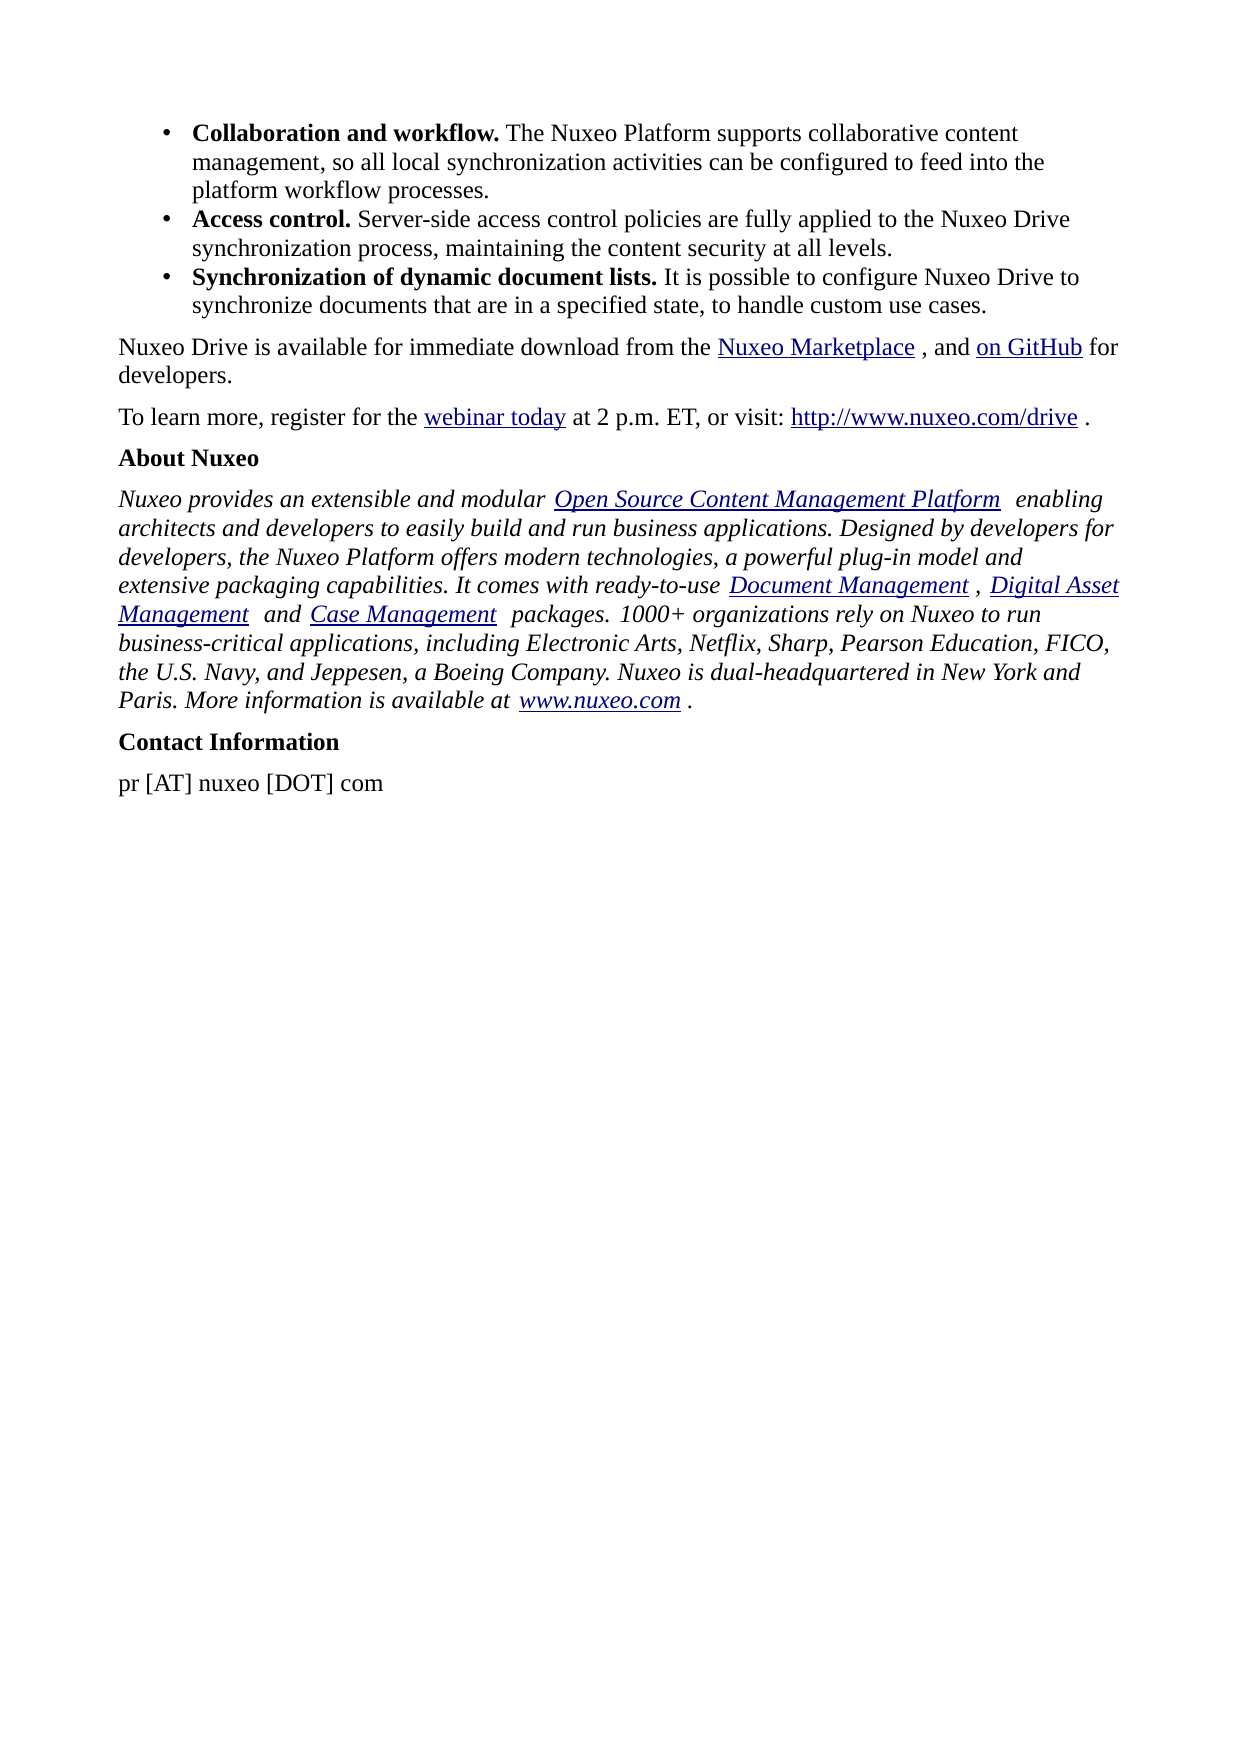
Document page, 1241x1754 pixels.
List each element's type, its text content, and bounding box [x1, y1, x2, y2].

list Synchronization of dynamic document lists. It is possible to configure Nuxeo Drive to synchronize documents that are in a specified state, to handle custom use cases. [162, 262, 1122, 319]
text Nuxeo provides an extensible and modular Open Source Content Management Platform enabling architects and developers to easily build and run business applications. Designed by developers for developers, the Nuxeo Platform offers modern technologies, a powerful plug-in model and extensive packaging capabilities. It comes with ready-to-use Document Management , Digital Asset Management and Case Management packages. 1000+ organizations rely on Nuxeo to run business-critical applications, including Electronic Arts, Netflix, Sharp, Pearson Education, FICO, the U.S. Navy, and Jeppesen, a Boeing Company. Nuxeo is dual-headquartered in New York and Paris. More information is available at www.nuxeo.com . [118, 484, 1122, 714]
text Nuxeo Drive is available for immediate download from the Nuxeo Marketplace , and on GitHub for developers. [118, 332, 1122, 389]
text To learn more, register for the webinar today at 2 p.m. ET, or visit: http://www.nuxeo.com/drive . [118, 402, 1122, 431]
text pr [AT] nuxeo [DOT] com [118, 768, 1122, 797]
text About Nuxeo [118, 443, 1122, 472]
list Collaboration and workflow. The Nuxeo Platform supports collaborative content management, so all local synchronization activities can be configured to feed into the platform workflow processes. [162, 118, 1122, 204]
list Access control. Server-side access control policies are fully applied to the Nuxeo Drive synchronization process, maintaining the content security at all levels. [162, 204, 1122, 262]
text Contact Information [118, 727, 1122, 756]
